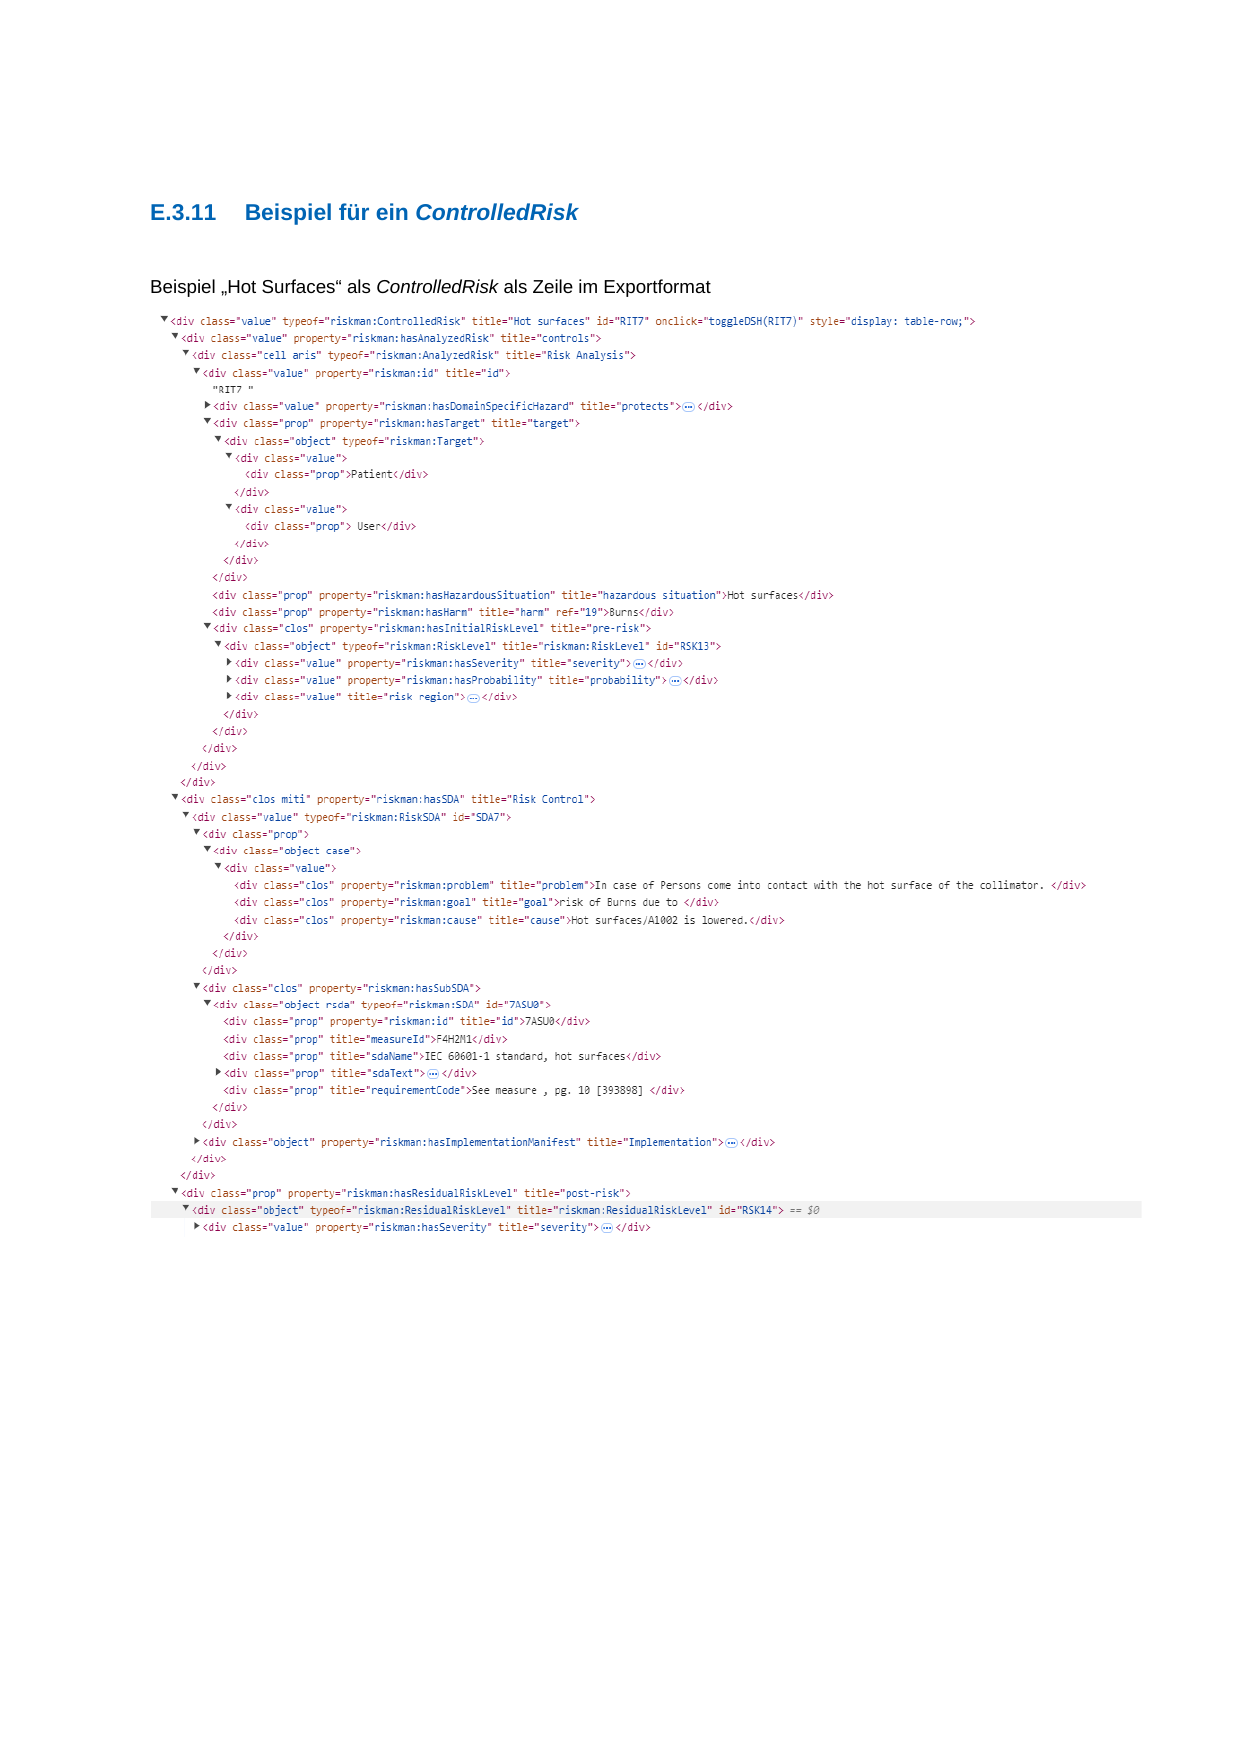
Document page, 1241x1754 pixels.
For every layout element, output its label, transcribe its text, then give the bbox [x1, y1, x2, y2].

text Beispiel „Hot Surfaces“ als ControlledRisk als Zeile im Exportformat [150, 276, 1090, 297]
subtitle Beispiel für ein ControlledRisk [150, 202, 1090, 226]
